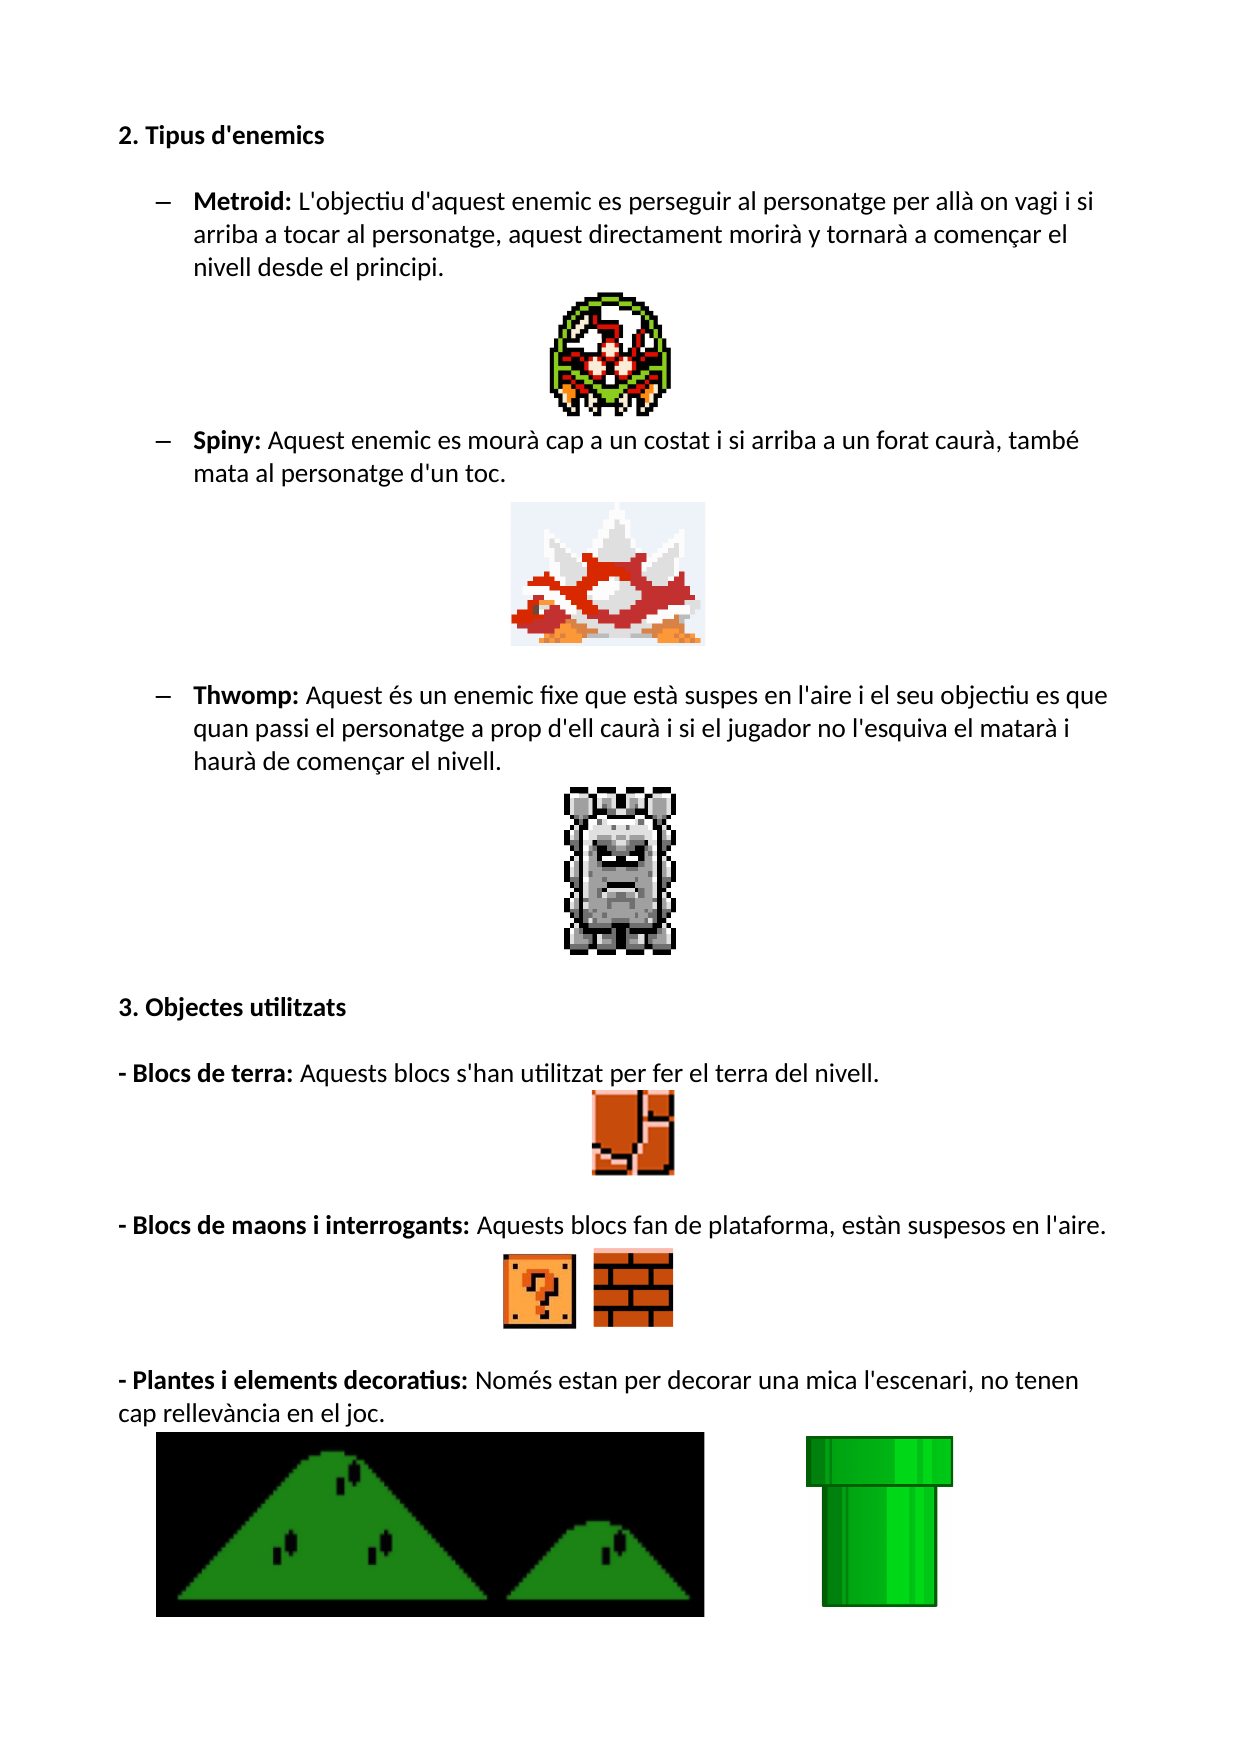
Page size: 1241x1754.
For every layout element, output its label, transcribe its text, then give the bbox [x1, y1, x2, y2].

picture [593, 1248, 674, 1327]
list Metroid: L'objectiu d'aquest enemic es perseguir al personatge per allà on vagi i si arriba a tocar al personatge, aquest directament morirà y tornarà a començar el nivell desde el principi. [156, 184, 1122, 283]
list Thwomp: Aquest és un enemic fixe que està suspes en l'aire i el seu objectiu es que quan passi el personatge a prop d'ell caurà i si el jugador no l'esquiva el matarà i haurà de començar el nivell. [156, 678, 1122, 777]
text 3. Objectes utilitzats [118, 990, 1122, 1023]
text - Blocs de terra: Aquests blocs s'han utilitzat per fer el terra del nivell. [118, 1056, 1122, 1089]
picture [563, 786, 678, 957]
picture [502, 1253, 577, 1330]
text 2. Tipus d'enemics [118, 118, 1122, 151]
list Spiny: Aquest enemic es mourà cap a un costat i si arriba a un forat caurà, també mata al personatge d'un toc. [156, 283, 1122, 489]
text - Blocs de maons i interrogants: Aquests blocs fan de plataforma, estàn suspesos en l'aire. [118, 1208, 1122, 1241]
text - Plantes i elements decoratius: Només estan per decorar una mica l'escenari, no tenen cap rellevància en el joc. [118, 1363, 1122, 1429]
picture [510, 502, 706, 646]
picture [806, 1436, 954, 1607]
picture [544, 286, 674, 424]
picture [156, 1432, 705, 1617]
picture [591, 1090, 675, 1176]
